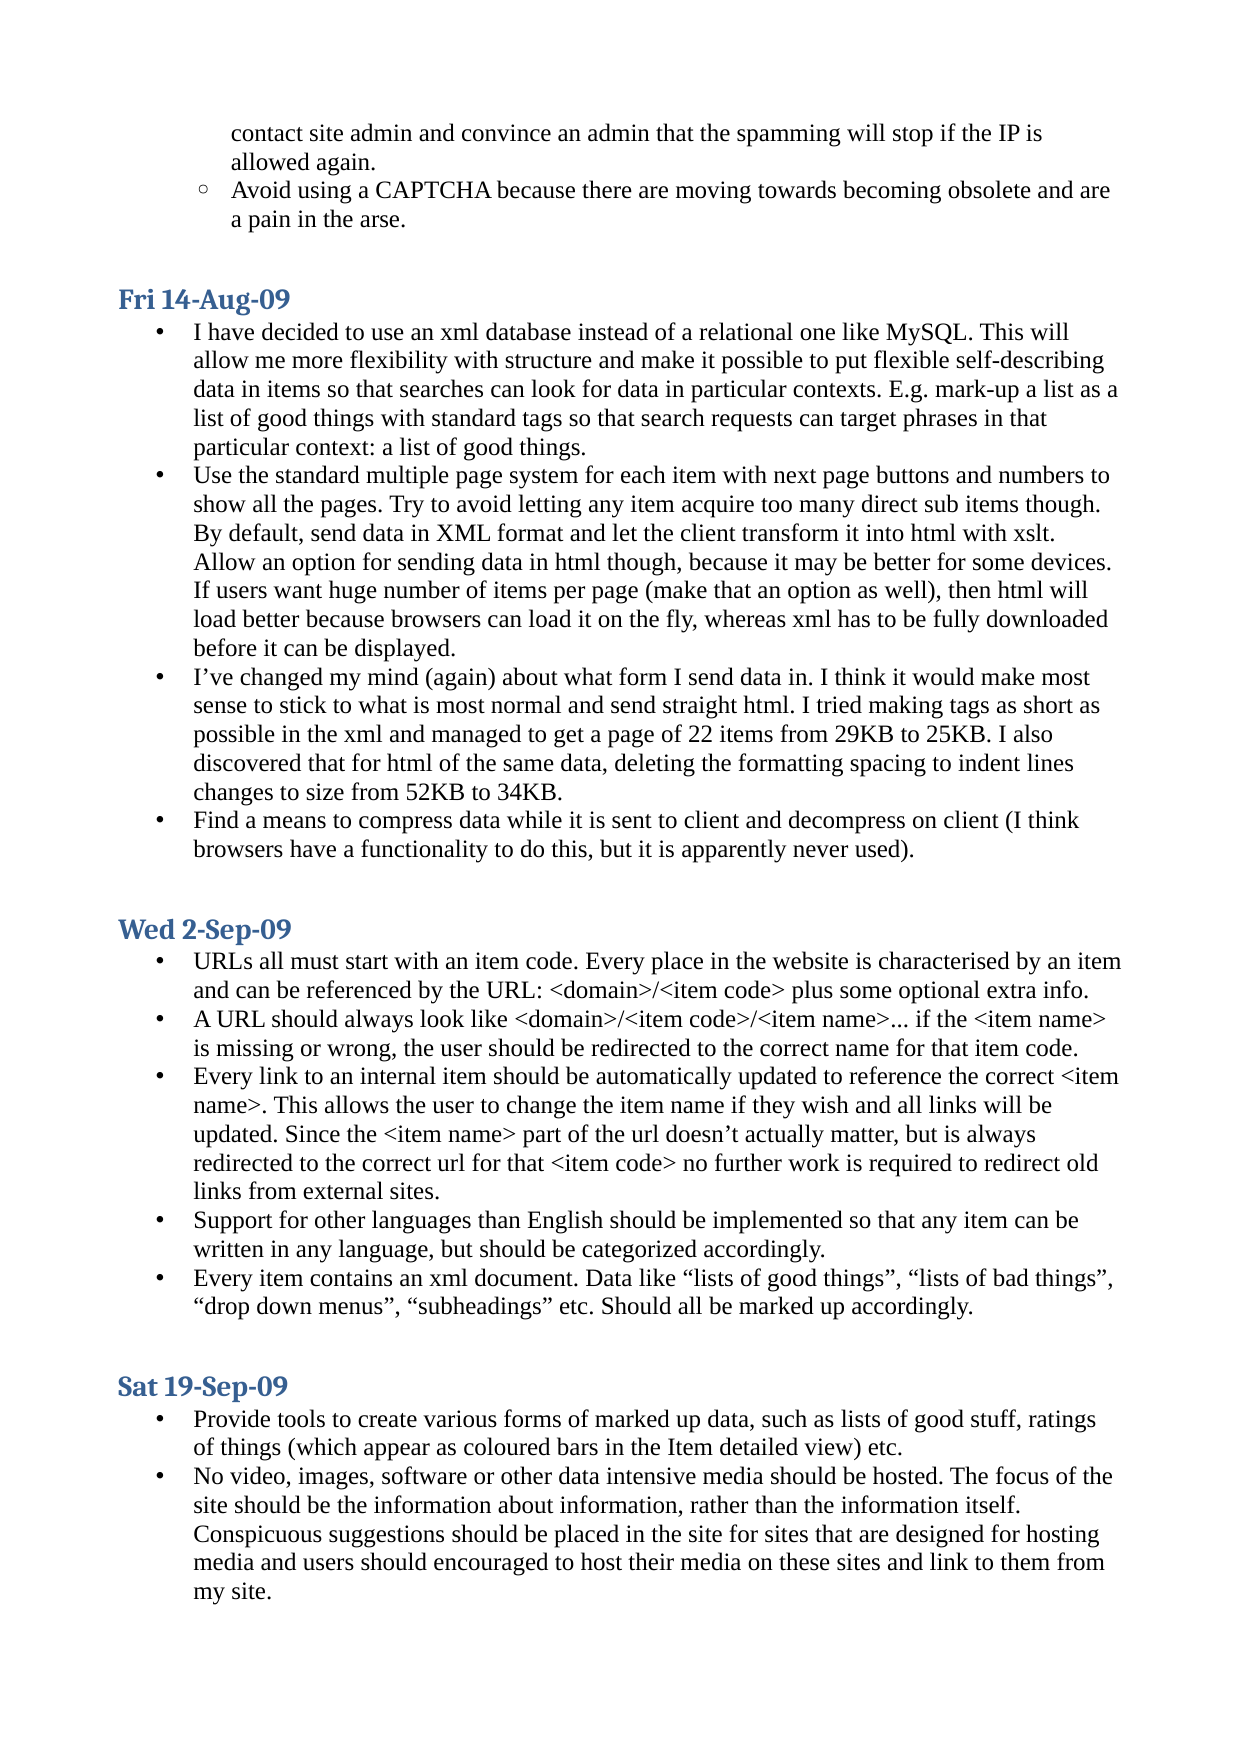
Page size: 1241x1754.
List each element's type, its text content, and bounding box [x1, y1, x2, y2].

subtitle Wed 2-Sep-09 [118, 913, 1122, 946]
list A URL should always look like <domain>/<item code>/<item name>... if the <item name> is missing or wrong, the user should be redirected to the correct name for that item code. [156, 1004, 1122, 1061]
list No video, images, software or other data intensive media should be hosted. The focus of the site should be the information about information, rather than the information itself. Conspicuous suggestions should be placed in the site for sites that are designed for hosting media and users should encouraged to host their media on these sites and link to them from my site. [156, 1461, 1122, 1605]
subtitle Sat 19-Sep-09 [118, 1370, 1122, 1404]
list Support for other languages than English should be implemented so that any item can be written in any language, but should be categorized accordingly. [156, 1205, 1122, 1263]
list contact site admin and convince an admin that the spamming will stop if the IP is allowed again. [193, 118, 1122, 176]
list Find a means to compress data while it is sent to client and decompress on client (I think browsers have a functionality to do this, but it is apparently never used). [156, 805, 1122, 863]
list Every link to an internal item should be automatically updated to reference the correct <item name>. This allows the user to change the item name if they wish and all links will be updated. Since the <item name> part of the url doesn’t actually matter, but is always redirected to the correct url for that <item code> no further work is required to redirect old links from external sites. [156, 1061, 1122, 1205]
subtitle Fri 14-Aug-09 [118, 283, 1122, 317]
list Use the standard multiple page system for each item with next page buttons and numbers to show all the pages. Try to avoid letting any item acquire too many direct sub items though. By default, send data in XML format and let the client transform it into html with xslt. Allow an option for sending data in html though, because it may be better for some devices. If users want huge number of items per page (make that an option as well), then html will load better because browsers can load it on the fly, whereas xml has to be fully downloaded before it can be displayed. [156, 460, 1122, 662]
list Every item contains an xml document. Data like “lists of good things”, “lists of bad things”, “drop down menus”, “subheadings” etc. Should all be marked up accordingly. [156, 1263, 1122, 1320]
list Avoid using a CAPTCHA because there are moving towards becoming obsolete and are a pain in the arse. [193, 176, 1122, 233]
list Provide tools to create various forms of marked up data, such as lists of good stuff, ratings of things (which appear as coloured bars in the Item detailed view) etc. [156, 1404, 1122, 1461]
list I have decided to use an xml database instead of a relational one like MySQL. This will allow me more flexibility with structure and make it possible to put flexible self-describing data in items so that searches can look for data in particular contexts. E.g. mark-up a list as a list of good things with standard tags so that search requests can target phrases in that particular context: a list of good things. [156, 317, 1122, 460]
list I’ve changed my mind (again) about what form I send data in. I think it would make most sense to stick to what is most normal and send straight html. I tried making tags as short as possible in the xml and managed to get a page of 22 items from 29KB to 25KB. I also discovered that for html of the same data, deleting the formatting spacing to indent lines changes to size from 52KB to 34KB. [156, 662, 1122, 805]
list URLs all must start with an item code. Every place in the website is characterised by an item and can be referenced by the URL: <domain>/<item code> plus some optional extra info. [156, 946, 1122, 1004]
